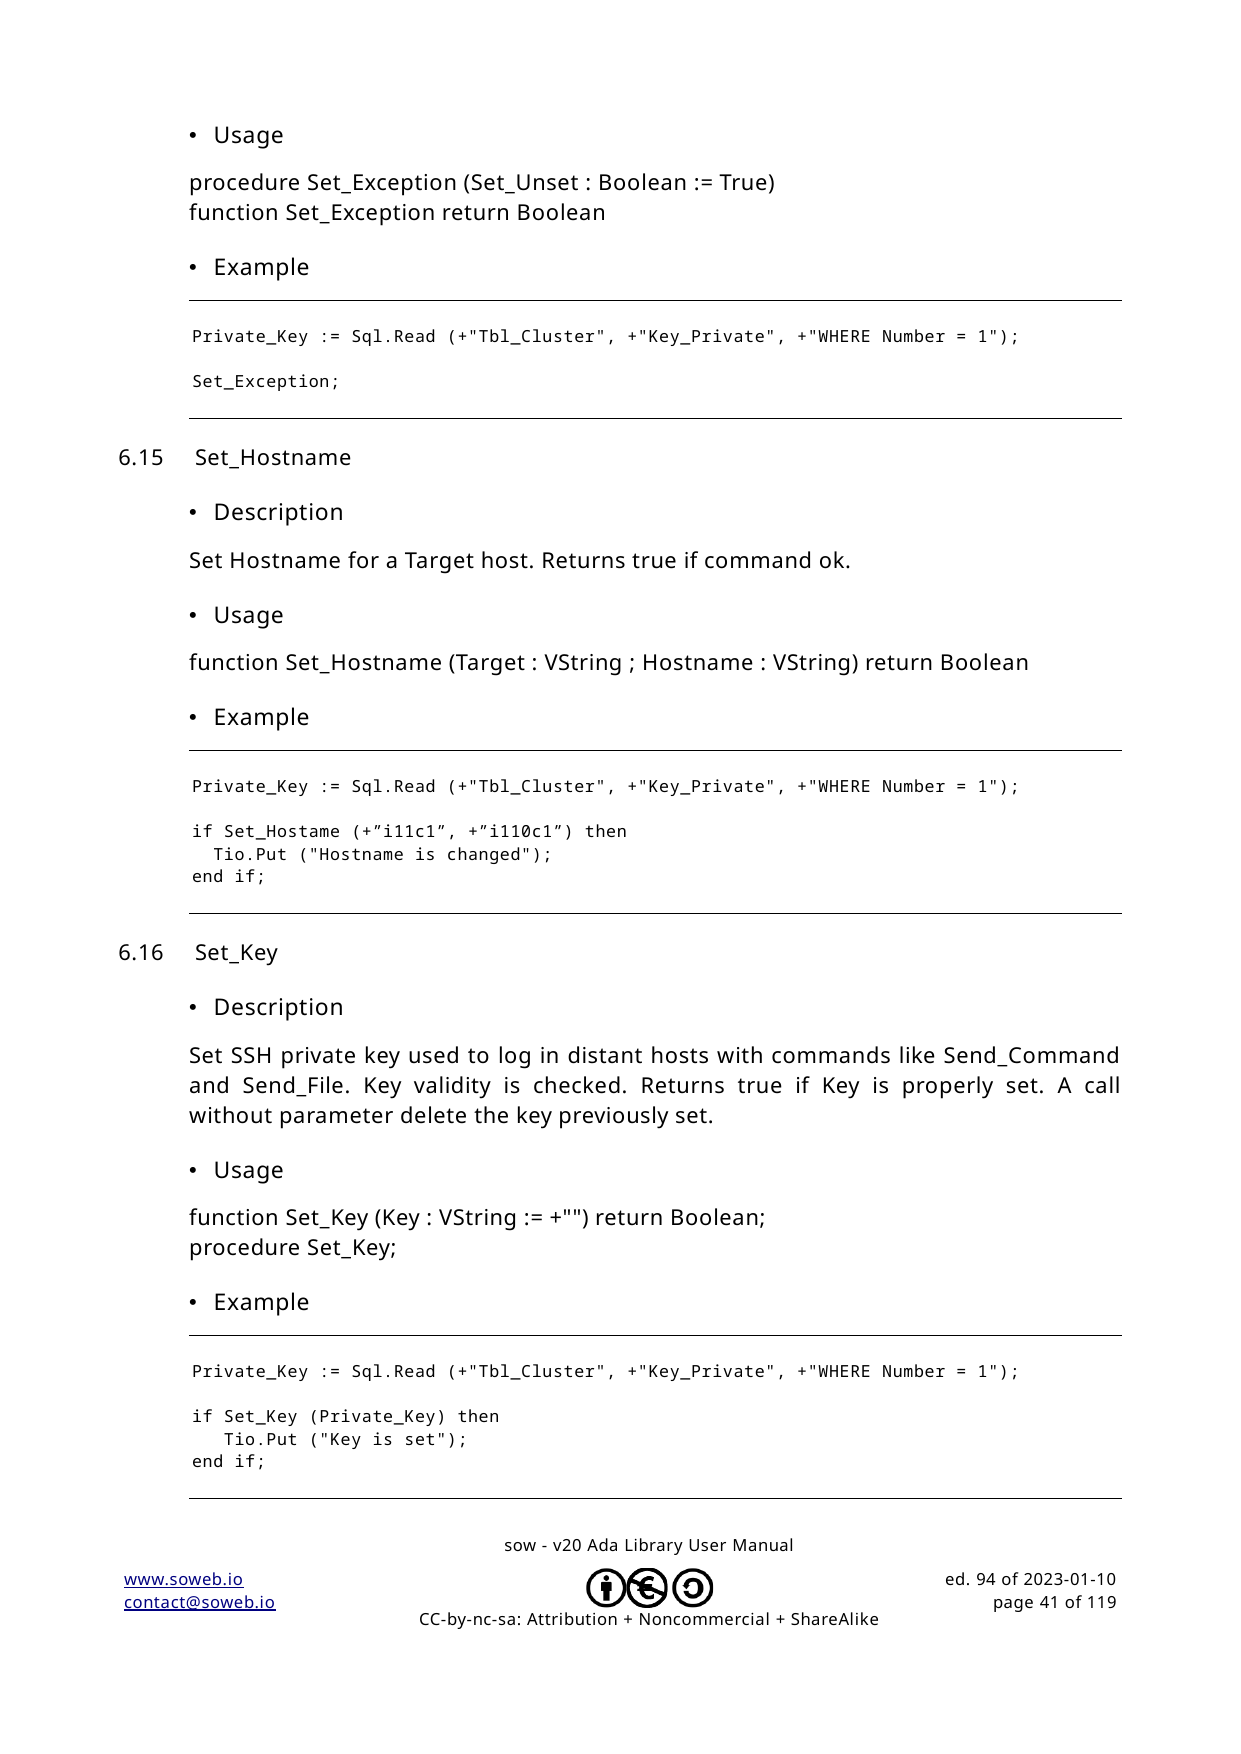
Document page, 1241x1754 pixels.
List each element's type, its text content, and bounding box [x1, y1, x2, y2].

list Private_Key := Sql.Read (+"Tbl_Cluster", +"Key_Private", +"WHERE Number = 1"); if Set_Key (Private_Key) then Tio.Put ("Key is set"); end if; [189, 1336, 1122, 1473]
text procedure Set_Exception (Set_Unset : Boolean := True) [189, 167, 1122, 197]
text Set SSH private key used to log in distant hosts with commands like Send_Command and Send_File. Key validity is checked. Returns true if Key is properly set. A call without parameter delete the key previously set. [189, 1039, 1122, 1129]
subtitle Set_Key [118, 937, 1122, 967]
subtitle Usage [189, 598, 1122, 629]
text Set Hostname for a Target host. Returns true if command ok. [189, 544, 1122, 574]
subtitle Usage [189, 118, 1122, 149]
subtitle Usage [189, 1153, 1122, 1184]
picture [585, 1568, 668, 1608]
text function Set_Key (Key : VString := +"") return Boolean; [189, 1202, 1122, 1232]
text procedure Set_Key; [189, 1232, 1122, 1262]
subtitle Description [189, 991, 1122, 1022]
list Private_Key := Sql.Read (+"Tbl_Cluster", +"Key_Private", +"WHERE Number = 1"); Set_Exception; [189, 301, 1122, 418]
list Private_Key := Sql.Read (+"Tbl_Cluster", +"Key_Private", +"WHERE Number = 1"); if Set_Hostame (+”i11c1”, +”i110c1”) then [189, 751, 1122, 840]
subtitle Example [189, 1286, 1122, 1317]
subtitle Set_Hostname [118, 442, 1122, 472]
subtitle Description [189, 496, 1122, 527]
subtitle Example [189, 701, 1122, 732]
subtitle Example [189, 251, 1122, 282]
picture [672, 1568, 714, 1608]
text function Set_Exception return Boolean [189, 197, 1122, 227]
text function Set_Hostname (Target : VString ; Hostname : VString) return Boolean [189, 647, 1122, 677]
list Tio.Put ("Hostname is changed"); end if; [189, 840, 1122, 913]
